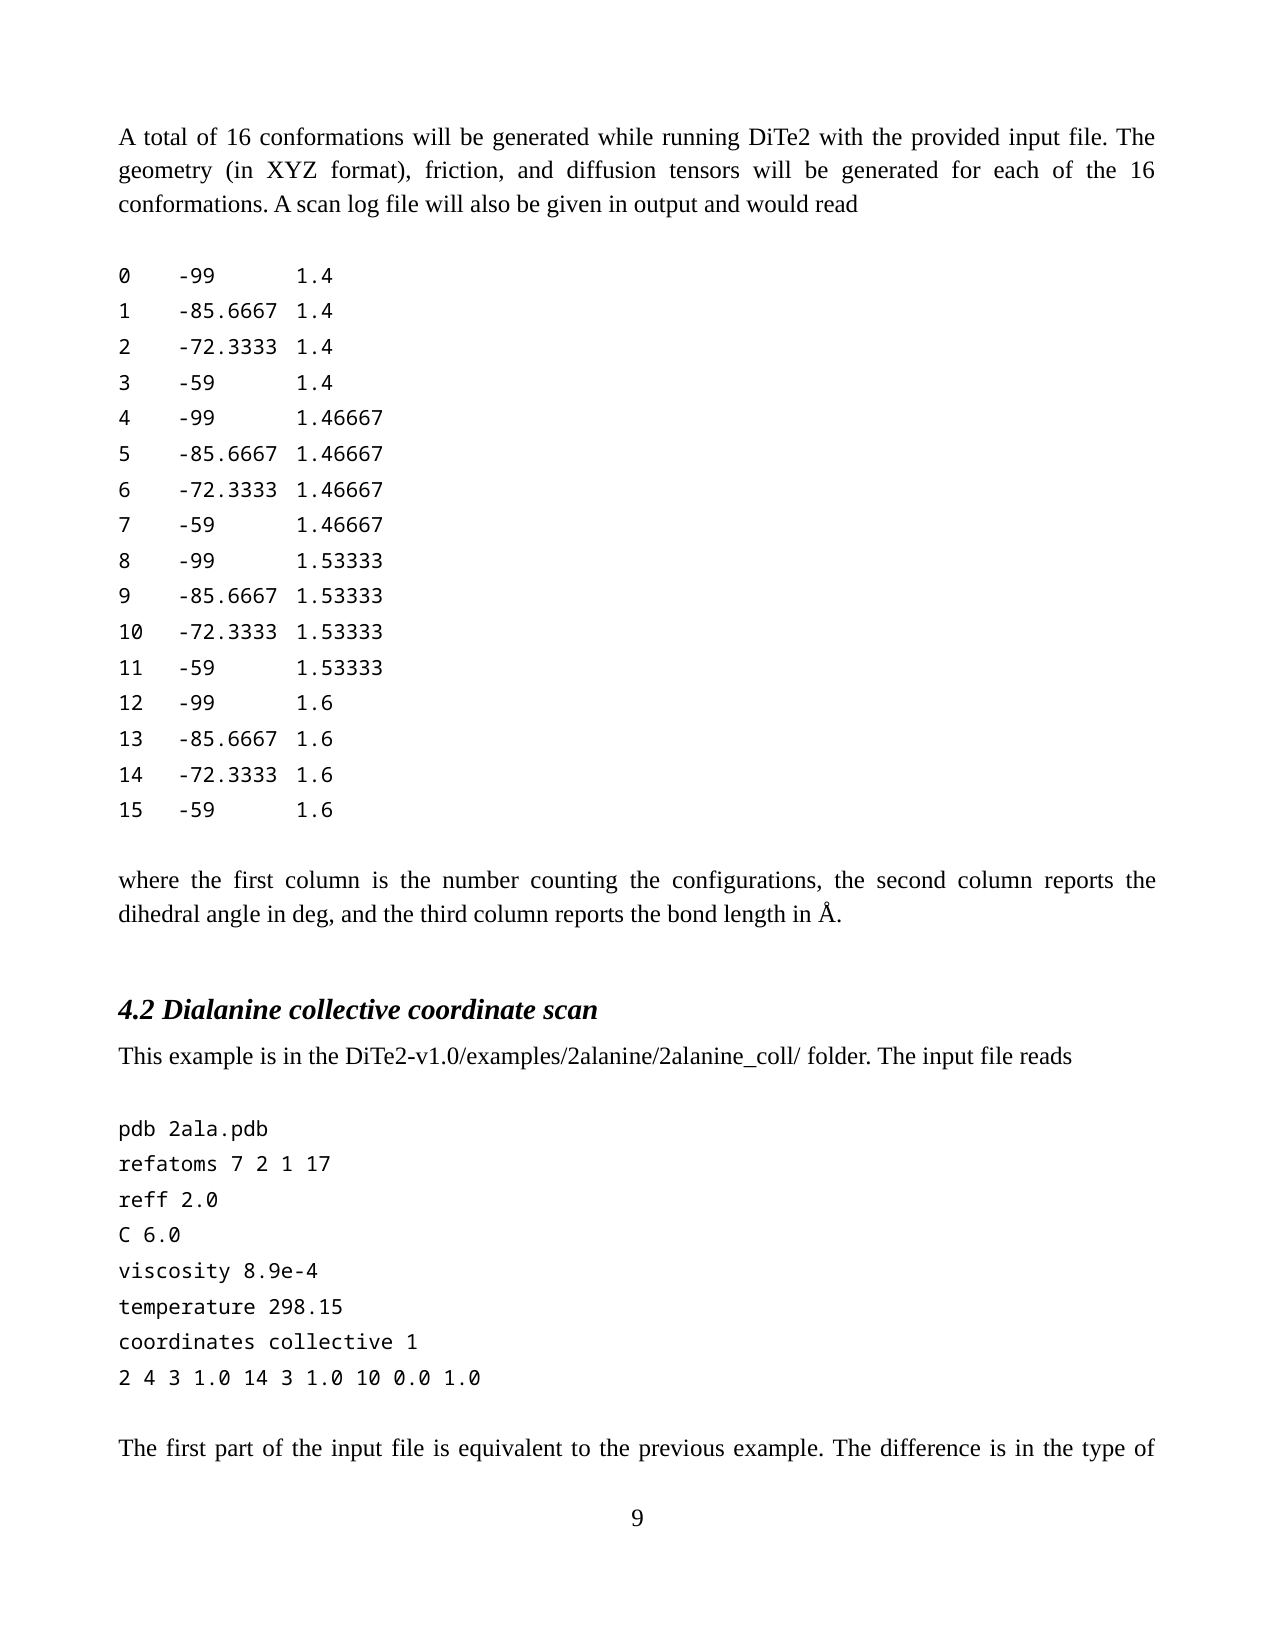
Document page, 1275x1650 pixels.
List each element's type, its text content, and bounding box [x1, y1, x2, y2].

text 5 -85.6667 1.46667 [118, 434, 1157, 468]
text A total of 16 conformations will be generated while running DiTe2 with the provided input file. The geometry (in XYZ format), friction, and diffusion tensors will be generated for each of the 16 conformations. A scan log file will also be given in output and would read [118, 118, 1157, 219]
text The first part of the input file is equivalent to the previous example. The difference is in the type of [118, 1430, 1157, 1463]
text 12 -99 1.6 [118, 684, 1157, 717]
text 6 -72.3333 1.46667 [118, 470, 1157, 504]
text 4 -99 1.46667 [118, 399, 1157, 432]
text C 6.0 [118, 1216, 1157, 1249]
text refatoms 7 2 1 17 [118, 1145, 1157, 1178]
text 10 -72.3333 1.53333 [118, 613, 1157, 646]
text 8 -99 1.53333 [118, 541, 1157, 575]
text 2 4 3 1.0 14 3 1.0 10 0.0 1.0 [118, 1358, 1157, 1392]
text 11 -59 1.53333 [118, 648, 1157, 682]
text 3 -59 1.4 [118, 363, 1157, 397]
text 13 -85.6667 1.6 [118, 719, 1157, 753]
text This example is in the DiTe2-v1.0/examples/2alanine/2alanine_coll/ folder. The input file reads [118, 1038, 1157, 1071]
text 2 -72.3333 1.4 [118, 328, 1157, 361]
text temperature 298.15 [118, 1287, 1157, 1321]
text 1 -85.6667 1.4 [118, 292, 1157, 326]
text where the first column is the number counting the configurations, the second column reports the dihedral angle in deg, and the third column reports the bond length in Å. [118, 862, 1157, 929]
subtitle 4.2 Dialanine collective coordinate scan [118, 992, 1157, 1025]
text 0 -99 1.4 [118, 256, 1157, 290]
text coordinates collective 1 [118, 1323, 1157, 1356]
text reff 2.0 [118, 1180, 1157, 1214]
text 15 -59 1.6 [118, 791, 1157, 824]
text 14 -72.3333 1.6 [118, 755, 1157, 789]
text 9 -85.6667 1.53333 [118, 577, 1157, 611]
text viscosity 8.9e-4 [118, 1252, 1157, 1285]
text 7 -59 1.46667 [118, 506, 1157, 539]
text pdb 2ala.pdb [118, 1109, 1157, 1143]
